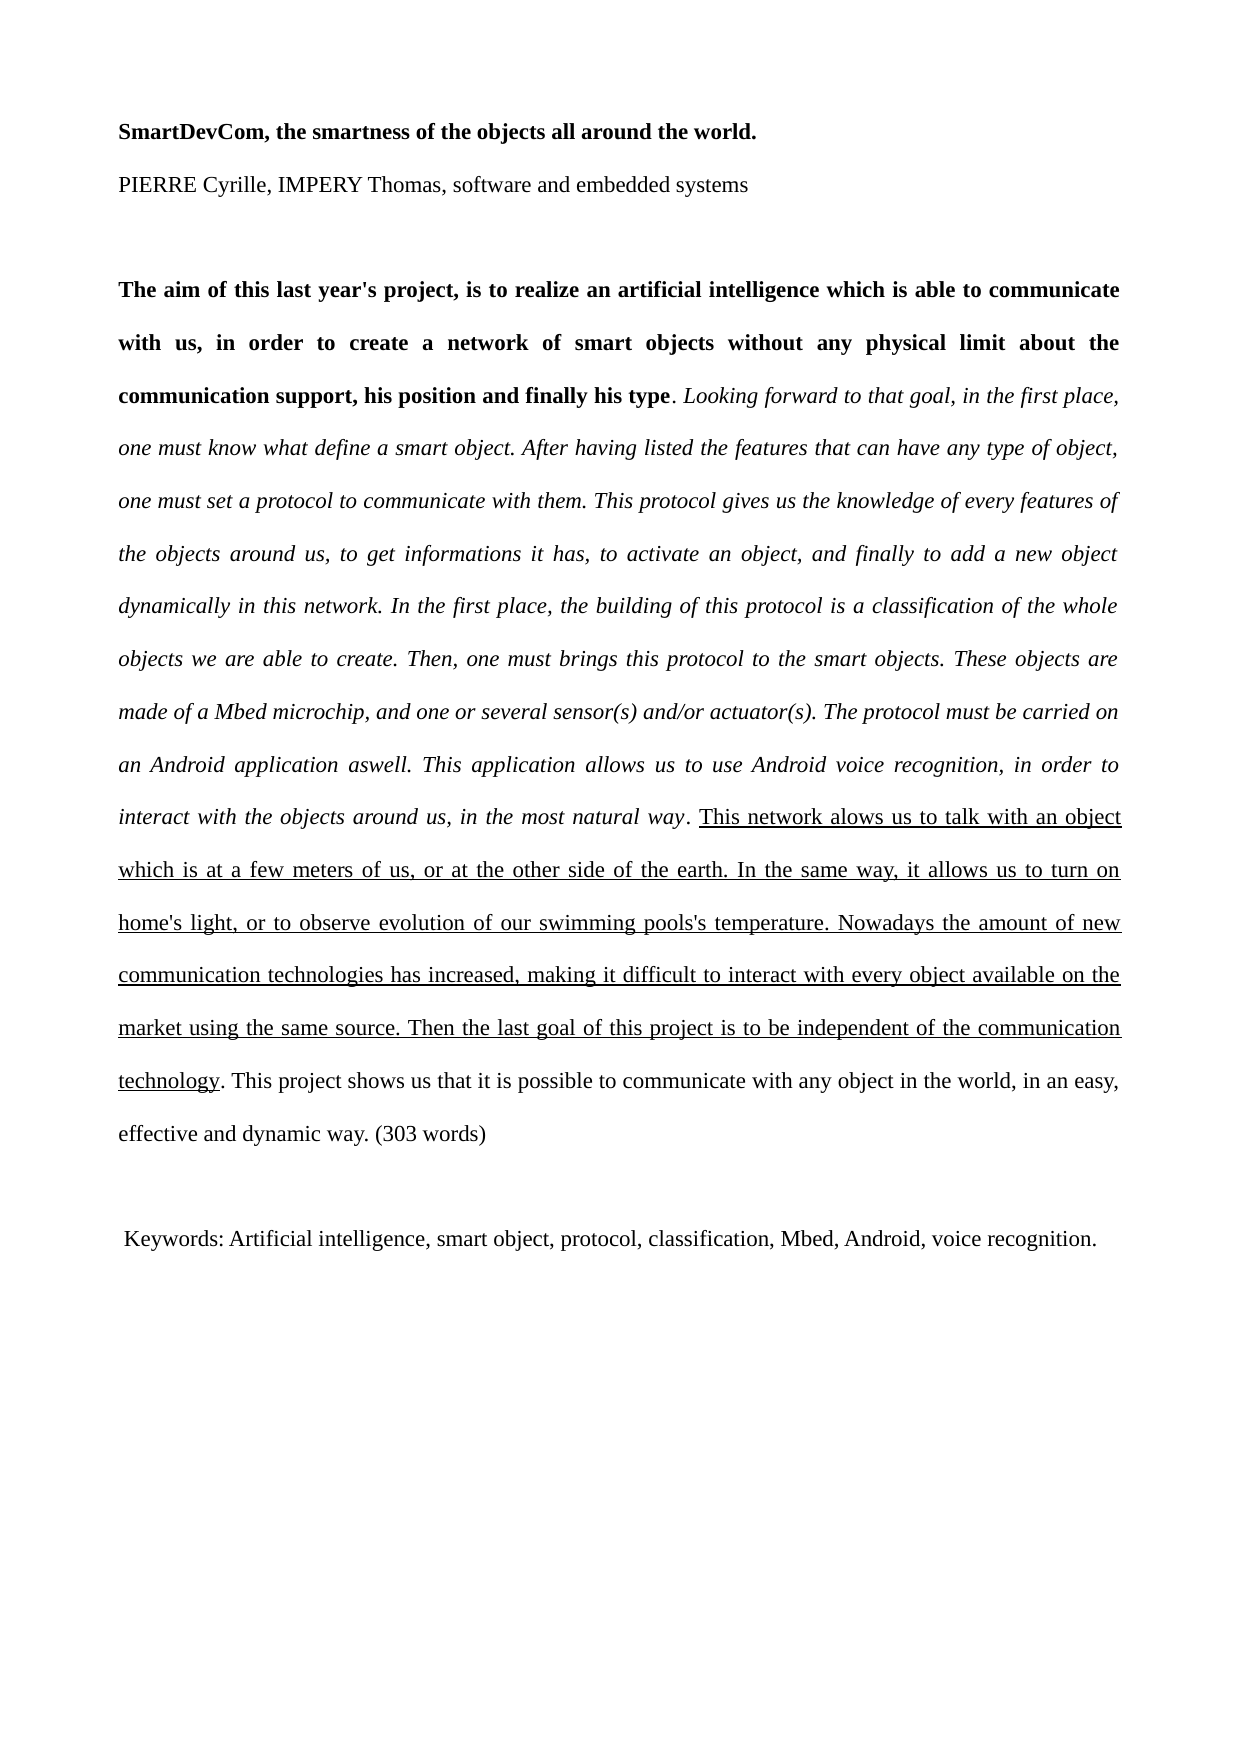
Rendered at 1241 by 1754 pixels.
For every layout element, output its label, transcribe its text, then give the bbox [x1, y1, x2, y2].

text PIERRE Cyrille, IMPERY Thomas, software and embedded systems [118, 171, 1122, 197]
text communication technologies has increased, making it difficult to interact with every object available on the market using the same source. Then the last goal of this project is to be independent of the communication [118, 933, 1122, 1037]
text technology. This project shows us that it is possible to communicate with any object in the world, in an easy, effective and dynamic way. (303 words) [118, 1038, 1122, 1146]
text SmartDevCom, the smartness of the objects all around the world. [118, 118, 1122, 144]
text The aim of this last year's project, is to realize an artificial intelligence which is able to communicate with us, in order to create a network of smart objects without any physical limit about the communication support, his position and finally his type. Looking forward to that goal, in the first place, one must know what define a smart object. After having listed the features that can have any type of object, one must set a protocol to communicate with them. This protocol gives us the knowledge of every features of the objects around us, to get informations it has, to activate an object, and finally to add a new object dynamically in this network. In the first place, the building of this protocol is a classification of the whole objects we are able to create. Then, one must brings this protocol to the smart objects. These objects are made of a Mbed microchip, and one or several sensor(s) and/or actuator(s). The protocol must be carried on an Android application aswell. This application allows us to use Android voice recognition, in order to interact with the objects around us, in the most natural way. This network alows us to talk with an object which is at a few meters of us, or at the other side of the earth. In the same way, it allows us to turn on home's light, or to observe evolution of our swimming pools's temperature. Nowadays the amount of new [118, 276, 1122, 932]
text Keywords: Artificial intelligence, smart object, protocol, classification, Mbed, Android, voice recognition. [118, 1225, 1122, 1251]
